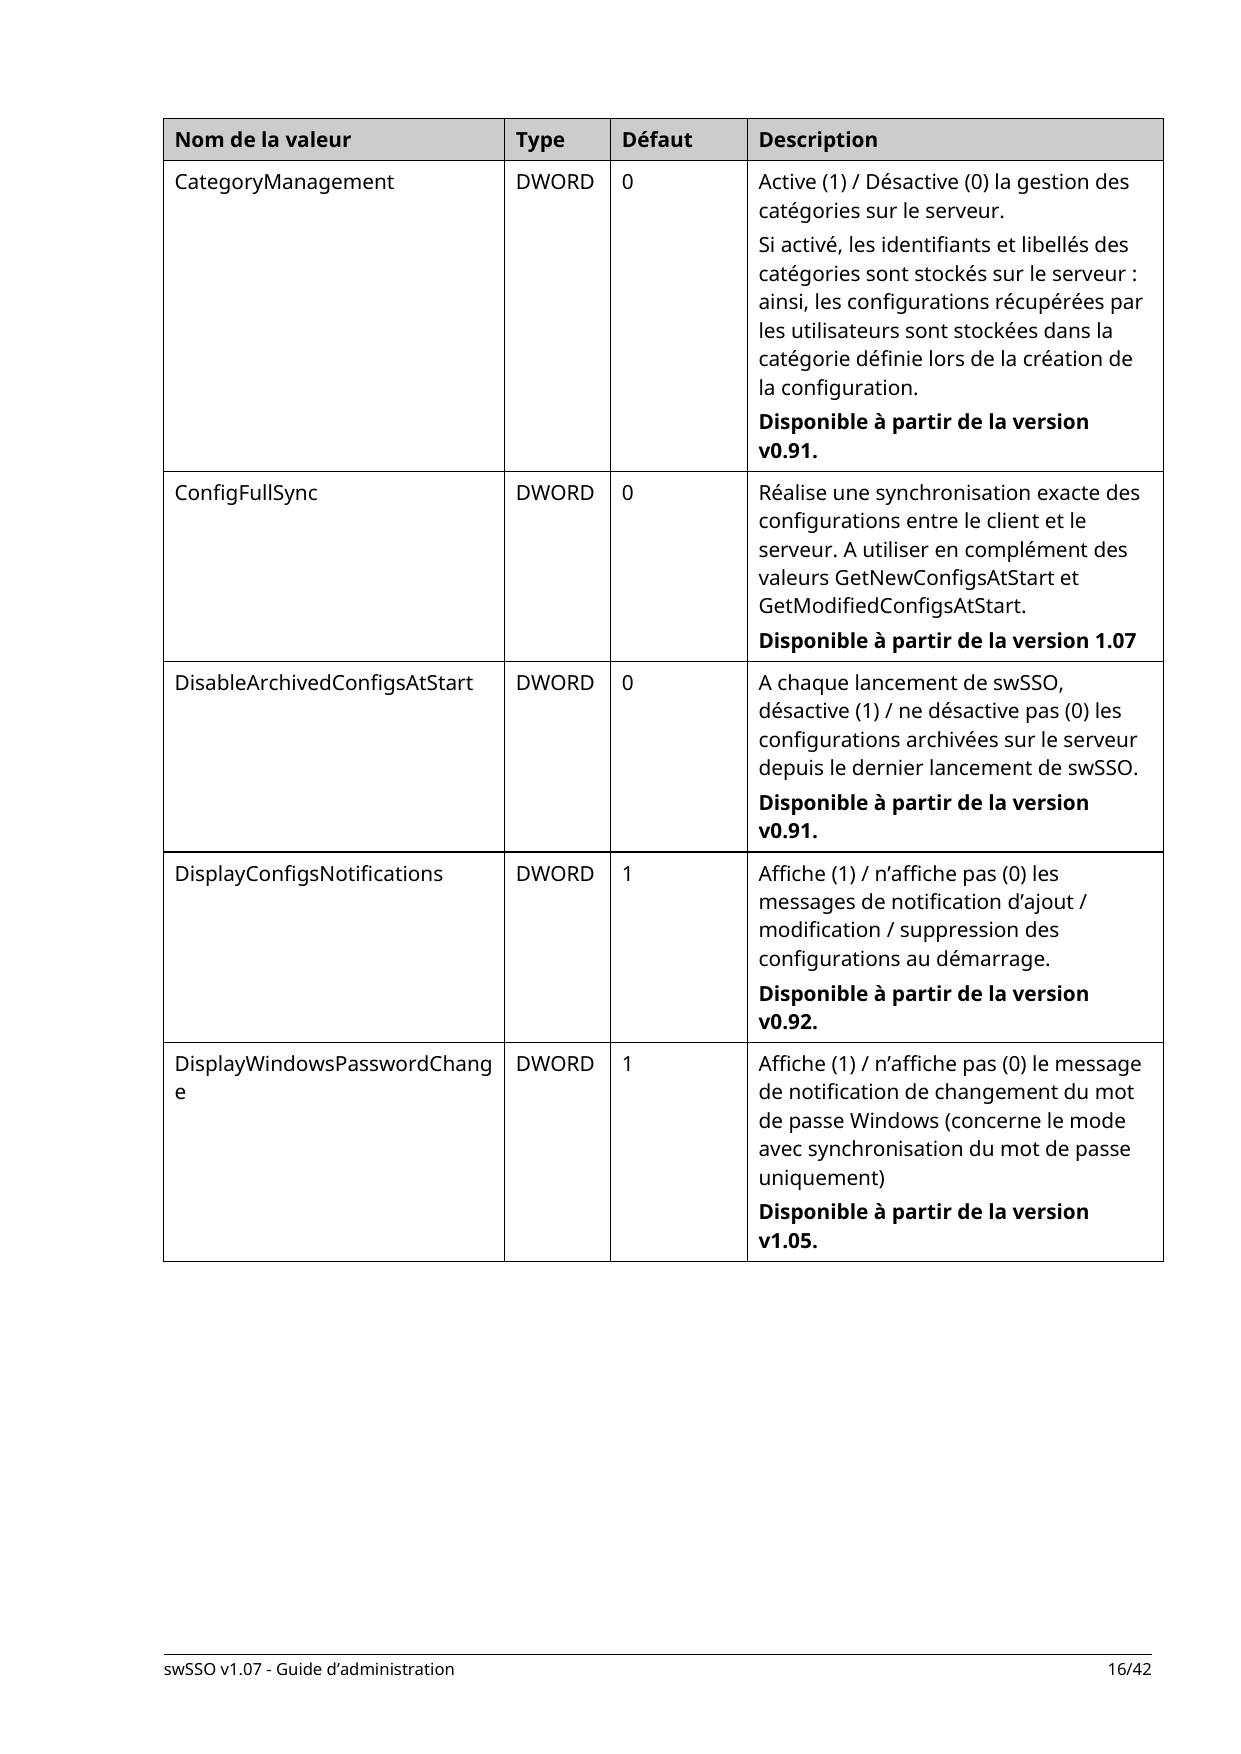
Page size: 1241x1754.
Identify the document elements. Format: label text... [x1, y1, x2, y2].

table_cell Active (1) / Désactive (0) la gestion des catégories sur le serveur. Si activé, les identifiants et libellés des catégories sont stockés sur le serveur : ainsi, les configurations récupérées par les utilisateurs sont stockées dans la catégorie définie lors de la création de la configuration. Disponible à partir de la version v0.91. [748, 161, 1163, 471]
table_cell Affiche (1) / n’affiche pas (0) le message de notification de changement du mot de passe Windows (concerne le mode avec synchronisation du mot de passe uniquement) Disponible à partir de la version v1.05. [748, 1043, 1163, 1261]
table_cell DWORD [505, 853, 610, 1042]
table_header Nom de la valeur [164, 119, 504, 160]
table_header Type [505, 119, 610, 160]
table_cell DisplayConfigsNotifications [164, 853, 504, 1042]
table_cell 0 [611, 472, 747, 661]
table_header Défaut [611, 119, 747, 160]
table_cell Réalise une synchronisation exacte des configurations entre le client et le serveur. A utiliser en complément des valeurs GetNewConfigsAtStart et GetModifiedConfigsAtStart. Disponible à partir de la version 1.07 [748, 472, 1163, 661]
table_cell 0 [611, 161, 747, 471]
table_cell A chaque lancement de swSSO, désactive (1) / ne désactive pas (0) les configurations archivées sur le serveur depuis le dernier lancement de swSSO. Disponible à partir de la version v0.91. [748, 662, 1163, 851]
table_cell DWORD [505, 662, 610, 851]
table_cell DisplayWindowsPasswordChange [164, 1043, 504, 1261]
table_cell DWORD [505, 161, 610, 471]
table_cell ConfigFullSync [164, 472, 504, 661]
table_cell 1 [611, 1043, 747, 1261]
table_cell 1 [611, 853, 747, 1042]
table_cell Affiche (1) / n’affiche pas (0) les messages de notification d’ajout / modification / suppression des configurations au démarrage. Disponible à partir de la version v0.92. [748, 853, 1163, 1042]
table_cell DWORD [505, 1043, 610, 1261]
table_cell 0 [611, 662, 747, 851]
table_header Description [748, 119, 1163, 160]
table_cell DisableArchivedConfigsAtStart [164, 662, 504, 851]
table_cell DWORD [505, 472, 610, 661]
table_cell CategoryManagement [164, 161, 504, 471]
